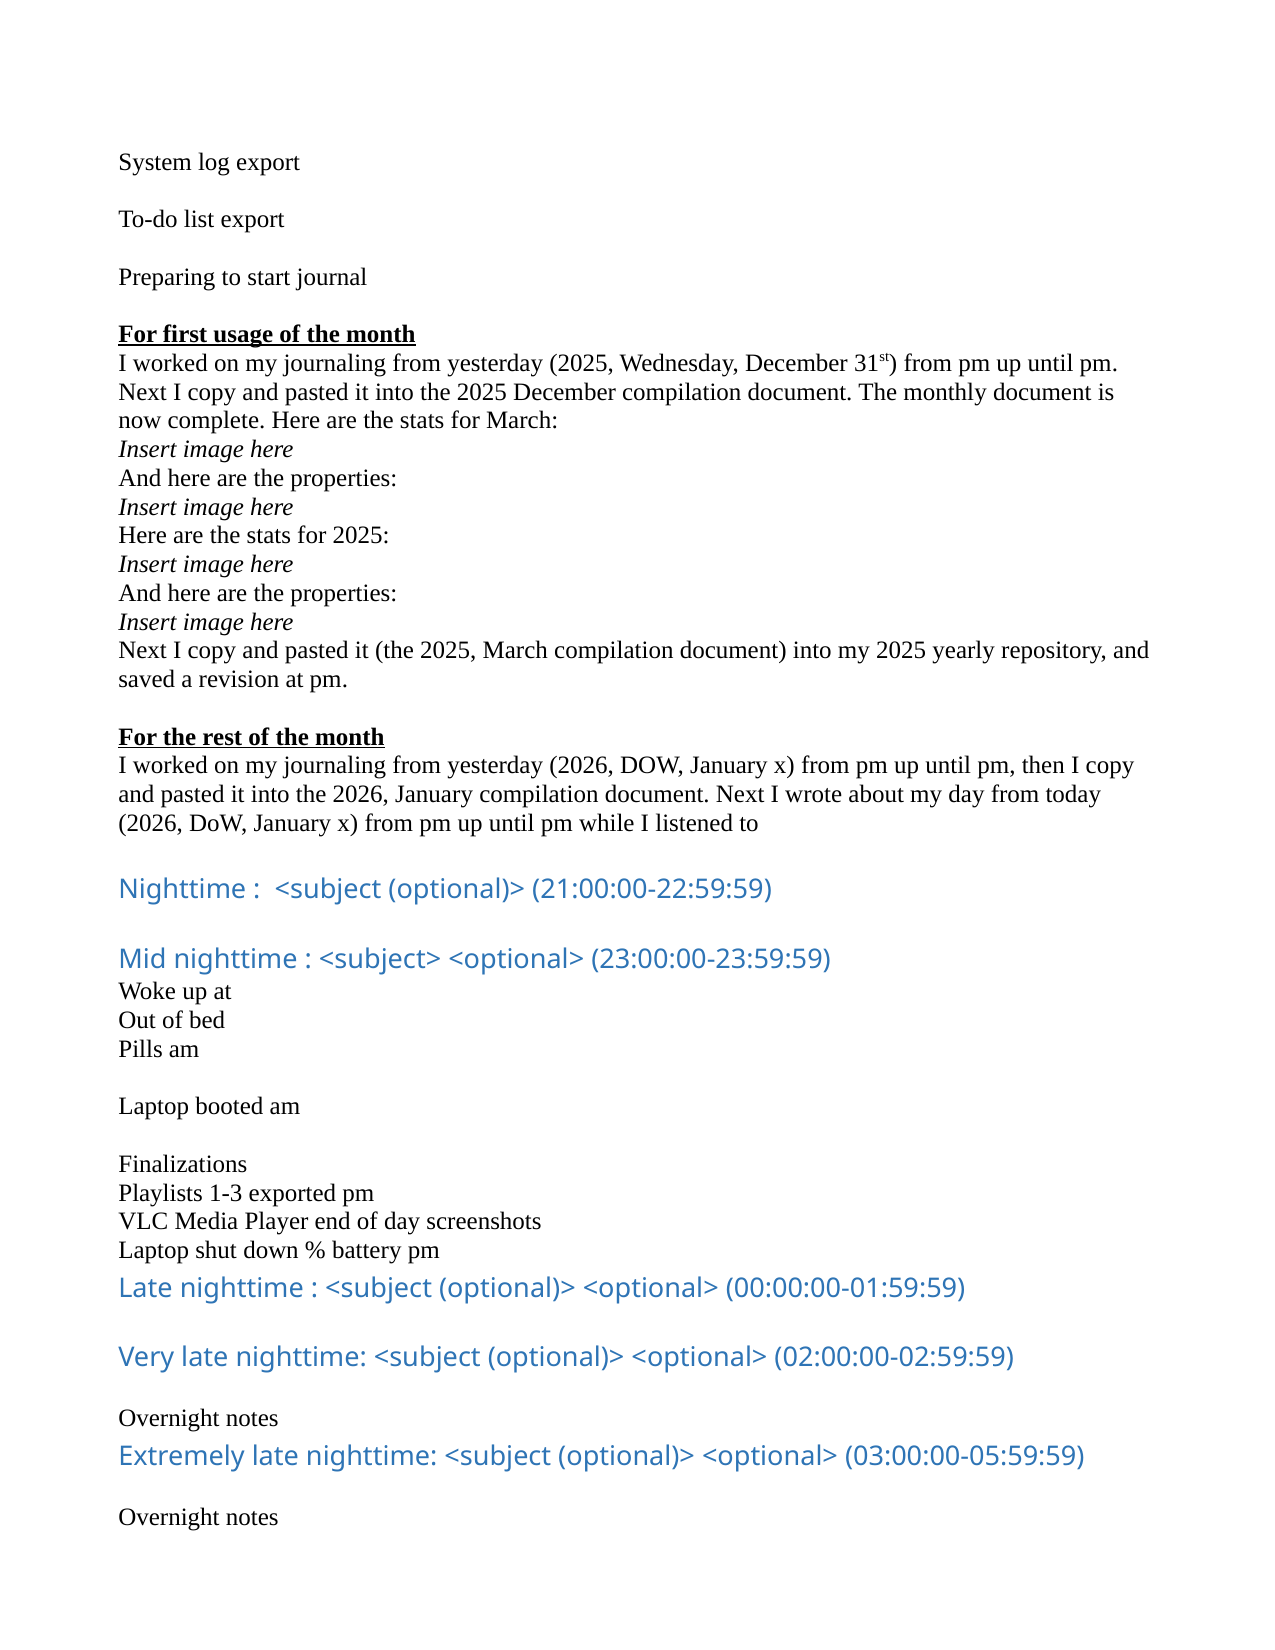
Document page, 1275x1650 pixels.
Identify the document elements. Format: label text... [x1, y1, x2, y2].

text Overnight notes [118, 1403, 1157, 1432]
text Insert image here [118, 492, 1157, 521]
text VLC Media Player end of day screenshots [118, 1206, 1157, 1235]
text I worked on my journaling from yesterday (2025, Wednesday, December 31st) from pm up until pm. Next I copy and pasted it into the 2025 December compilation document. The monthly document is now complete. Here are the stats for March: [118, 348, 1157, 434]
text For first usage of the month [118, 319, 1157, 348]
text Insert image here [118, 607, 1157, 636]
subtitle Nighttime : <subject (optional)> (21:00:00-22:59:59) [118, 870, 1157, 907]
text Pills am [118, 1034, 1157, 1063]
text Here are the stats for 2025: [118, 521, 1157, 549]
text And here are the properties: [118, 578, 1157, 607]
text Preparing to start journal [118, 262, 1157, 291]
text System log export [118, 147, 1157, 176]
text Next I copy and pasted it (the 2025, March compilation document) into my 2025 yearly repository, and saved a revision at pm. [118, 636, 1157, 693]
subtitle Mid nighttime : <subject> <optional> (23:00:00-23:59:59) [118, 939, 1157, 976]
text Overnight notes [118, 1502, 1157, 1531]
text To-do list export [118, 204, 1157, 233]
text Laptop shut down % battery pm [118, 1235, 1157, 1264]
text Playlists 1-3 exported pm [118, 1178, 1157, 1206]
subtitle Extremely late nighttime: <subject (optional)> <optional> (03:00:00-05:59:59) [118, 1436, 1157, 1473]
text Insert image here [118, 549, 1157, 578]
subtitle Late nighttime : <subject (optional)> <optional> (00:00:00-01:59:59) [118, 1268, 1157, 1305]
text Woke up at [118, 976, 1157, 1005]
text Insert image here [118, 434, 1157, 463]
text And here are the properties: [118, 463, 1157, 492]
text For the rest of the month [118, 722, 1157, 751]
subtitle Very late nighttime: <subject (optional)> <optional> (02:00:00-02:59:59) [118, 1338, 1157, 1375]
text Laptop booted am [118, 1091, 1157, 1120]
text Finalizations [118, 1149, 1157, 1178]
text Out of bed [118, 1005, 1157, 1034]
text I worked on my journaling from yesterday (2026, DOW, January x) from pm up until pm, then I copy and pasted it into the 2026, January compilation document. Next I wrote about my day from today (2026, DoW, January x) from pm up until pm while I listened to [118, 751, 1157, 837]
